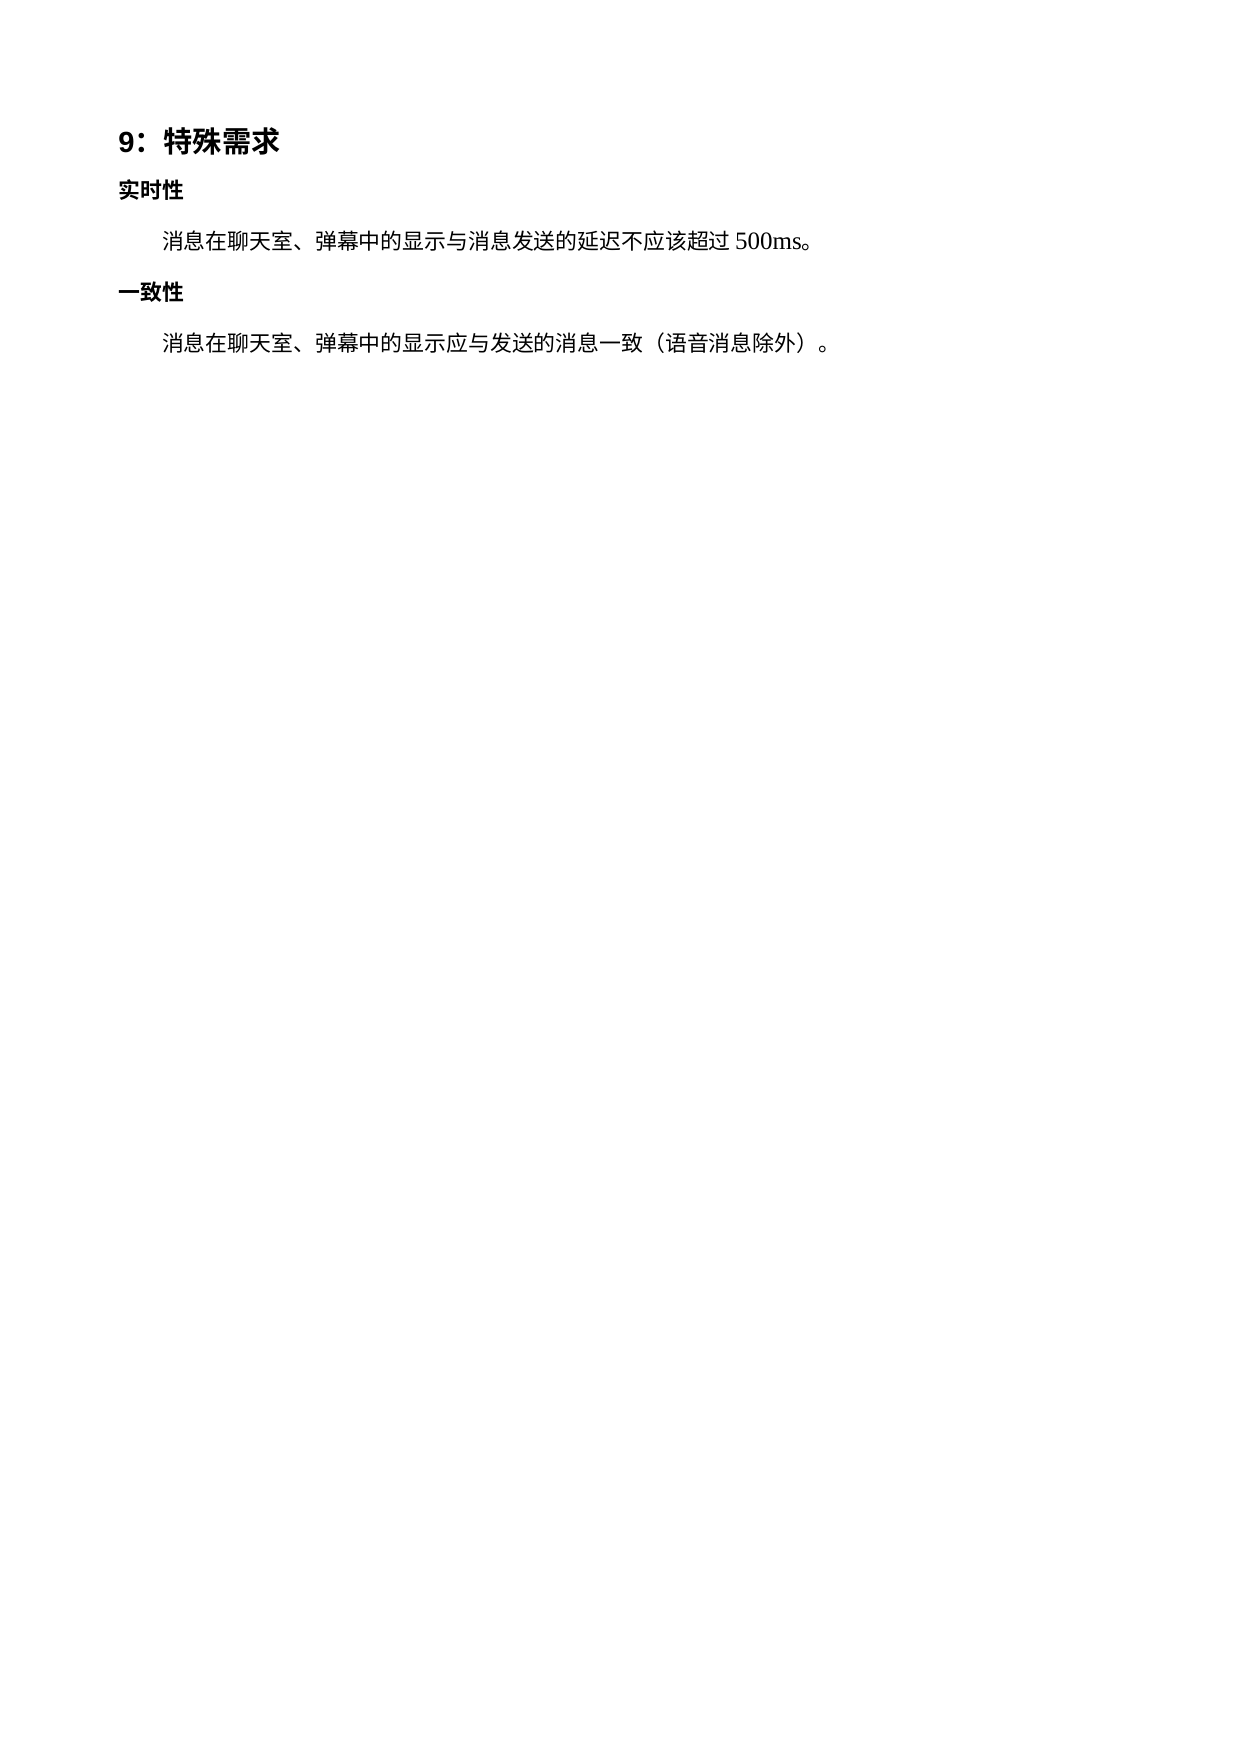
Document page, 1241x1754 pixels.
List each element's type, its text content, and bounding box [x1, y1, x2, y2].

text 消息在聊天室、弹幕中的显示与消息发送的延迟不应该超过500ms。 [118, 224, 1122, 256]
text 一致性 [118, 275, 1122, 306]
text 实时性 [118, 173, 1122, 204]
subtitle 9：特殊需求 [118, 118, 1122, 160]
text 消息在聊天室、弹幕中的显示应与发送的消息一致（语音消息除外）。 [118, 326, 1122, 357]
